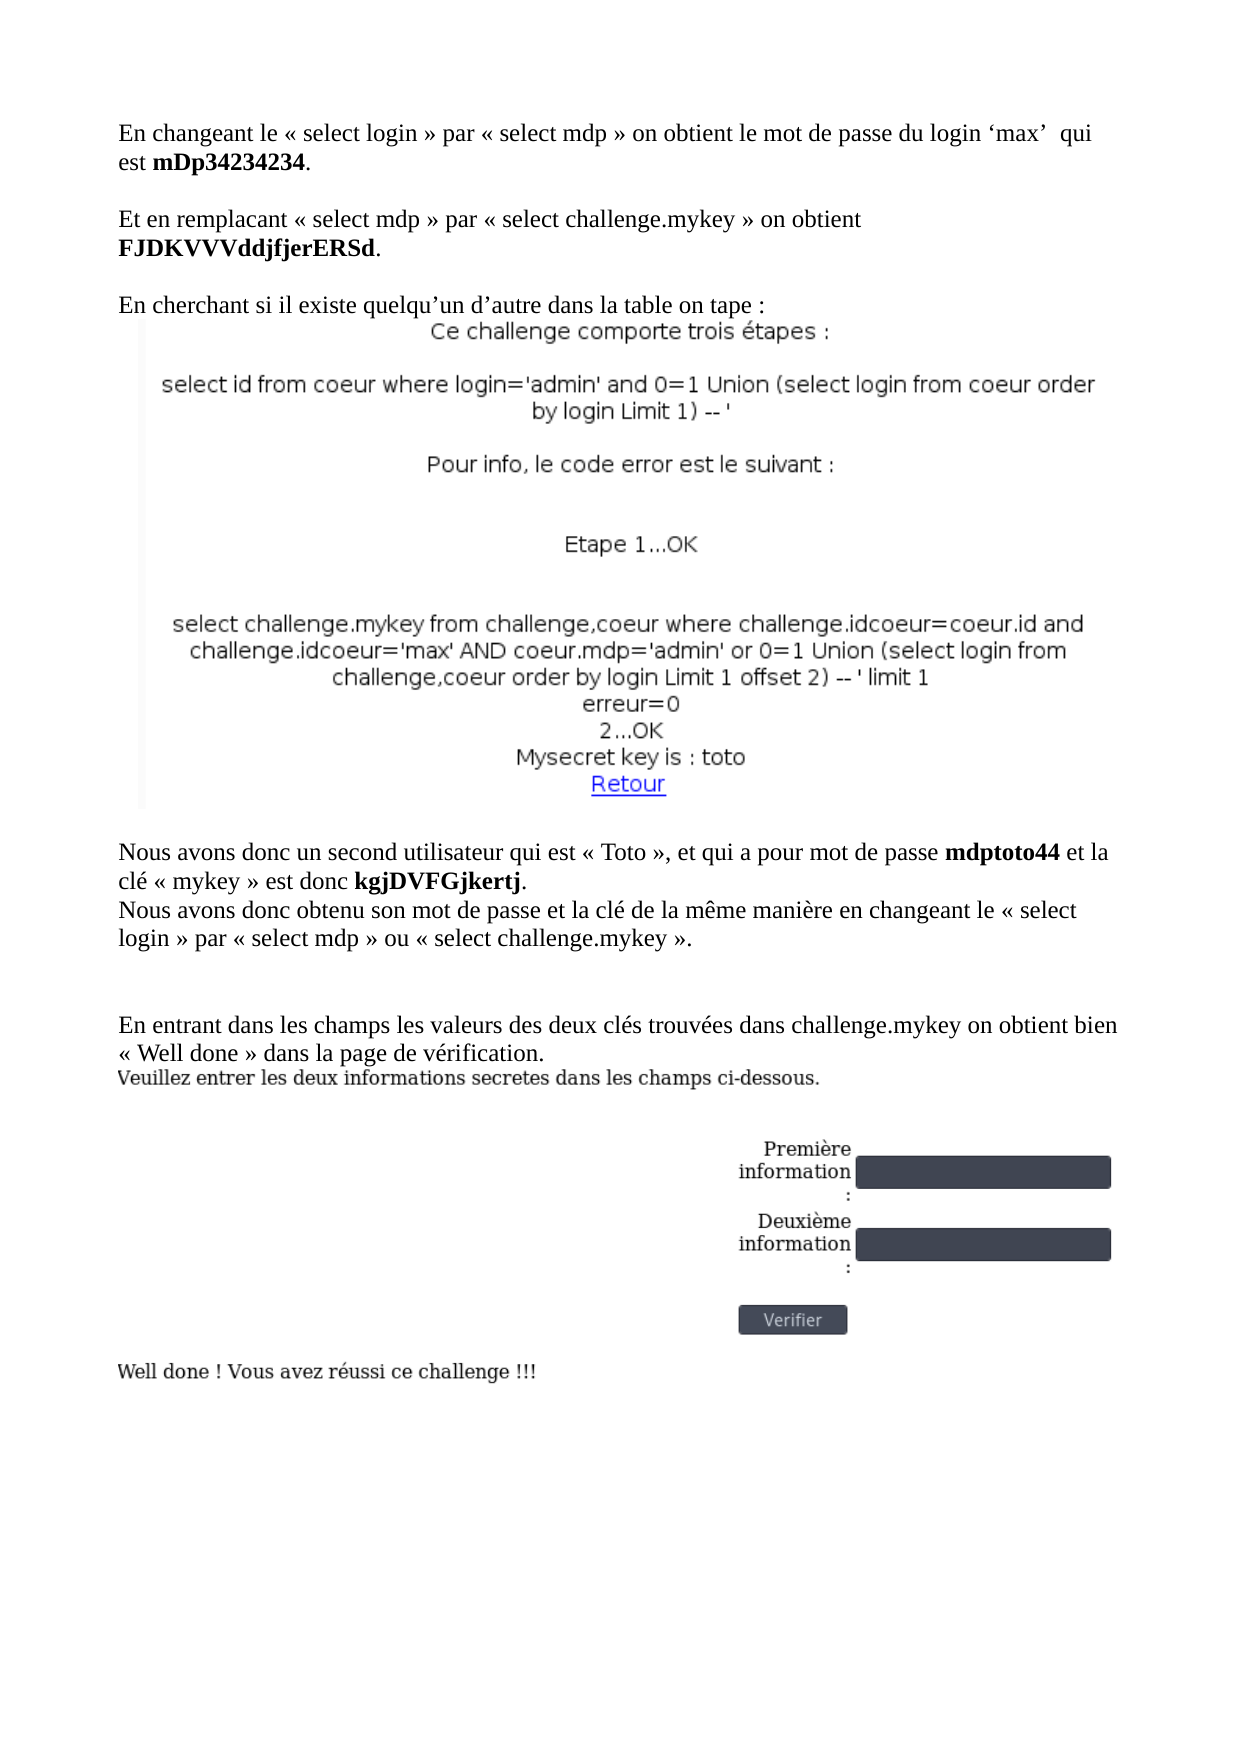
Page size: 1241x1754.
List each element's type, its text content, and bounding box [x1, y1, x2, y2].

text En changeant le « select login » par « select mdp » on obtient le mot de passe du login ‘max’ qui est mDp34234234. [118, 118, 1122, 176]
text En cherchant si il existe quelqu’un d’autre dans la table on tape : [118, 291, 1122, 319]
text Nous avons donc obtenu son mot de passe et la clé de la même manière en changeant le « select login » par « select mdp » ou « select challenge.mykey ». [118, 895, 1122, 952]
text En entrant dans les champs les valeurs des deux clés trouvées dans challenge.mykey on obtient bien « Well done » dans la page de vérification. [118, 1010, 1122, 1067]
picture [118, 1067, 1123, 1446]
text Et en remplacant « select mdp » par « select challenge.mykey » on obtient FJDKVVVddjfjerERSd. [118, 204, 1122, 262]
text Nous avons donc un second utilisateur qui est « Toto », et qui a pour mot de passe mdptoto44 et la clé « mykey » est donc kgjDVFGjkertj. [118, 837, 1122, 895]
picture [138, 319, 1103, 809]
